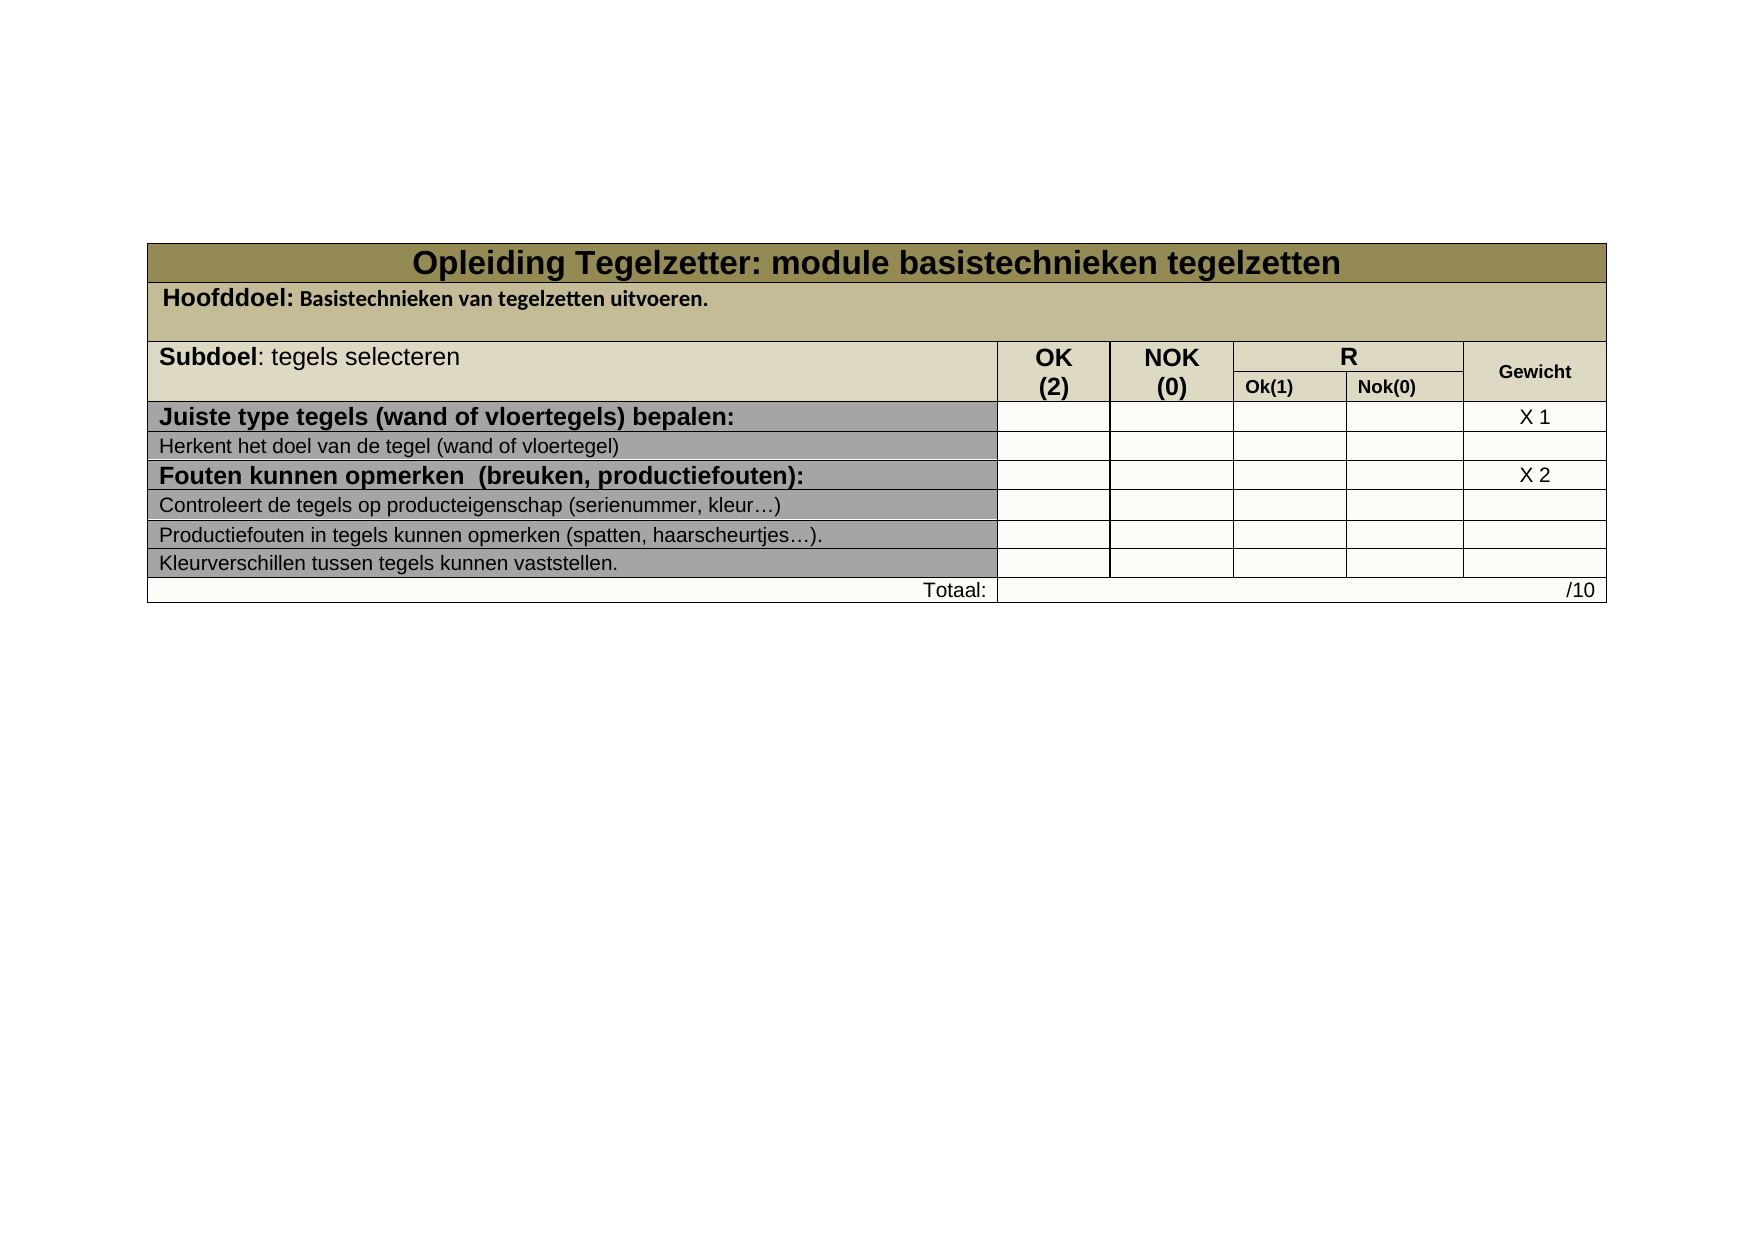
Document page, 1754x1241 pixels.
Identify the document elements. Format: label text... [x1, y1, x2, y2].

table_cell [1234, 402, 1346, 431]
table_header Opleiding Tegelzetter: module basistechnieken tegelzetten [148, 244, 1606, 282]
table_cell [1234, 432, 1346, 459]
table_cell [1234, 490, 1346, 519]
table_cell [1111, 490, 1233, 519]
table_cell [1234, 461, 1346, 489]
table_cell [998, 432, 1109, 459]
table_cell [998, 402, 1109, 431]
table_cell Herkent het doel van de tegel (wand of vloertegel) [148, 432, 997, 459]
table_cell Juiste type tegels (wand of vloertegels) bepalen: [148, 402, 997, 431]
table_cell [1111, 549, 1233, 577]
table_cell Fouten kunnen opmerken (breuken, productiefouten): [148, 461, 997, 489]
table_cell [1111, 402, 1233, 431]
table_cell Controleert de tegels op producteigenschap (serienummer, kleur…) [148, 490, 997, 519]
table_cell [1347, 521, 1463, 548]
table_cell Subdoel: tegels selecteren [148, 342, 997, 401]
table_cell [998, 461, 1109, 489]
table_cell X 1 [1464, 402, 1606, 431]
table_cell Hoofddoel: Basistechnieken van tegelzetten uitvoeren. [148, 283, 1606, 341]
table_cell X 2 [1464, 461, 1606, 489]
table_cell [1464, 549, 1606, 577]
table_cell Gewicht [1464, 342, 1606, 401]
table_cell [998, 549, 1109, 577]
table_cell [1347, 549, 1463, 577]
table_cell [1234, 521, 1346, 548]
table_cell [1464, 432, 1606, 459]
table_cell [1347, 432, 1463, 459]
table_cell [1347, 461, 1463, 489]
table_cell [1111, 521, 1233, 548]
table_cell OK (2) [998, 342, 1109, 401]
table_cell [998, 521, 1109, 548]
table_cell [1464, 521, 1606, 548]
table_cell [1347, 490, 1463, 519]
table_cell [1234, 549, 1346, 577]
table_cell Totaal: [148, 578, 997, 602]
table_cell R [1234, 342, 1463, 371]
table_cell [1347, 402, 1463, 431]
table_cell Nok(0) [1347, 372, 1463, 401]
table_cell [1111, 461, 1233, 489]
table_cell NOK (0) [1111, 342, 1233, 401]
table_cell [1464, 490, 1606, 519]
table_cell Kleurverschillen tussen tegels kunnen vaststellen. [148, 549, 997, 577]
table_cell [1111, 432, 1233, 459]
table_cell [998, 490, 1109, 519]
table_cell /10 [998, 578, 1606, 602]
table_cell Ok(1) [1234, 372, 1346, 401]
table_cell Productiefouten in tegels kunnen opmerken (spatten, haarscheurtjes…). [148, 521, 997, 548]
